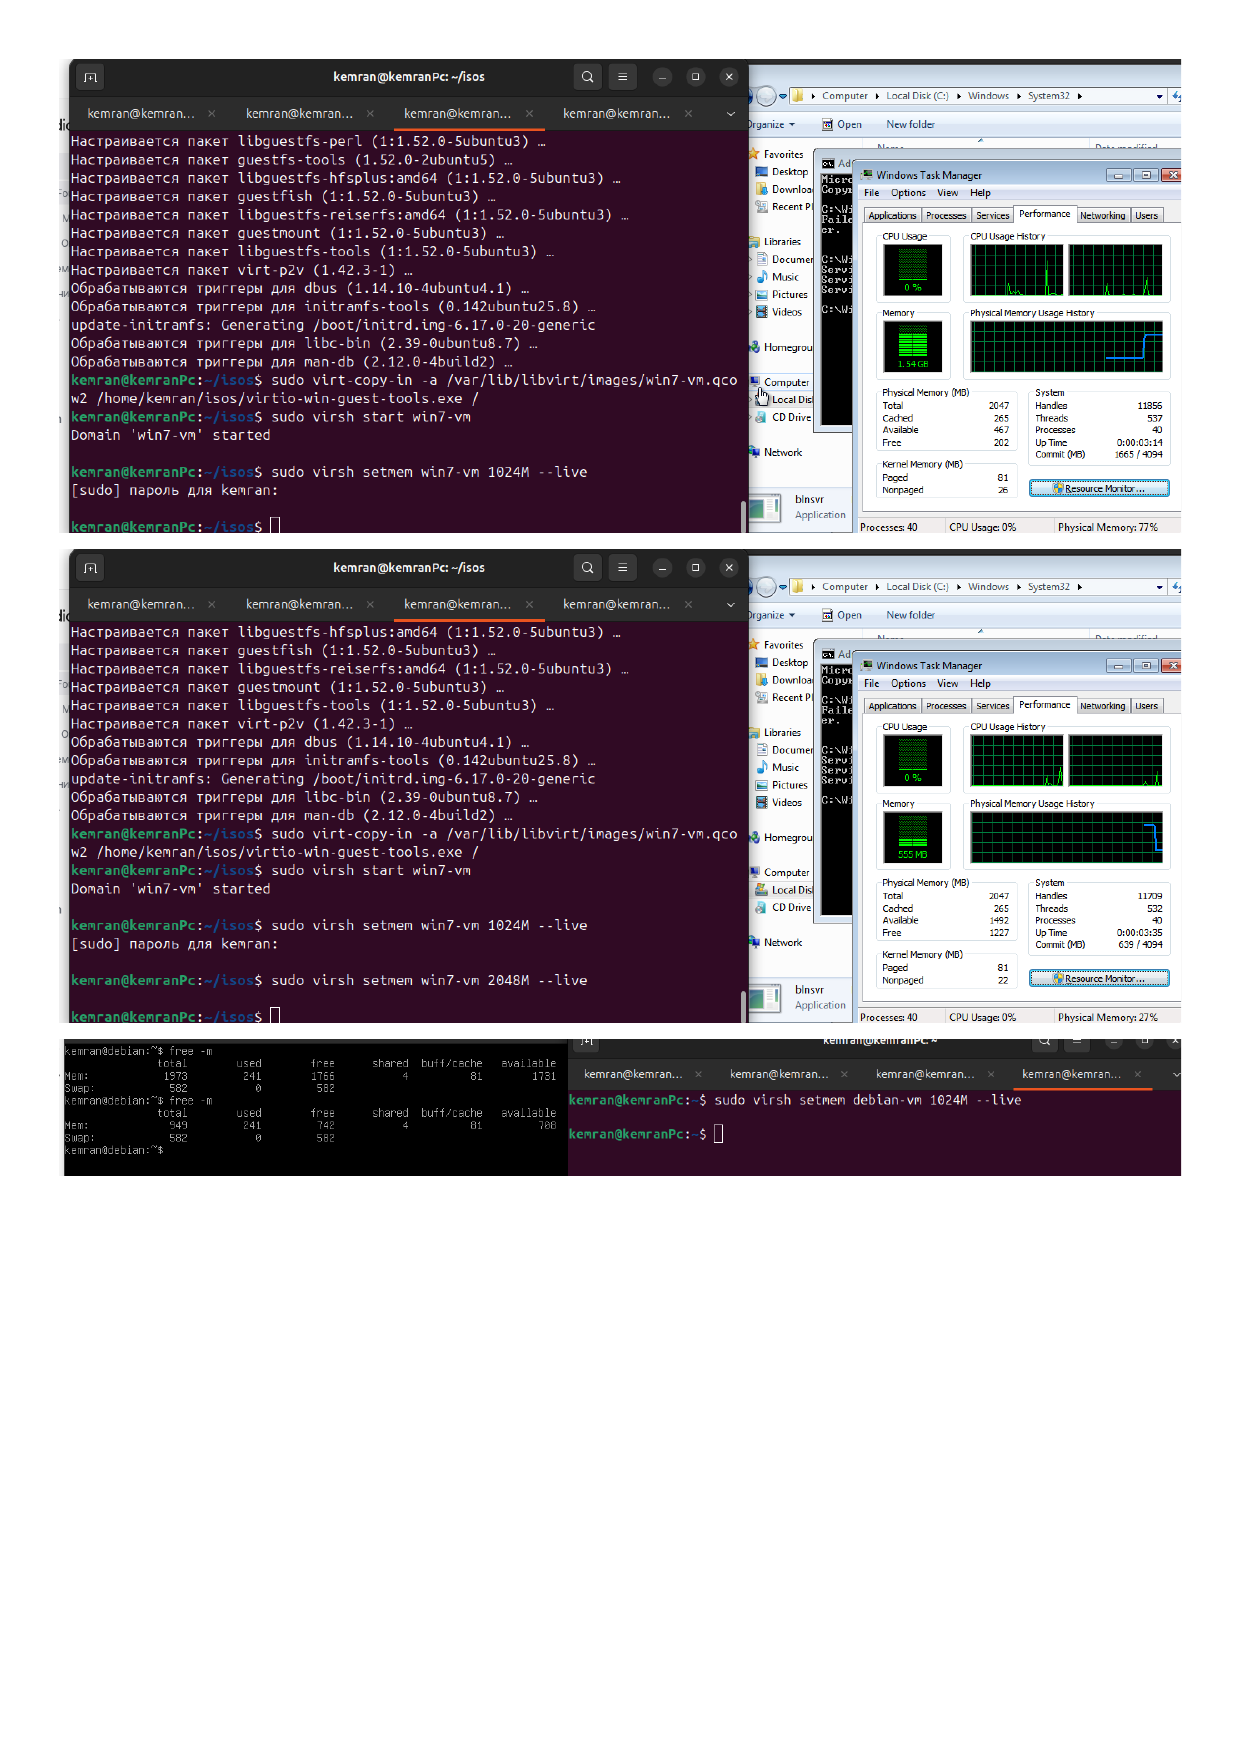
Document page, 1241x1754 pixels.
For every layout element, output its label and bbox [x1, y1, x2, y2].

picture [59, 1039, 1182, 1176]
picture [59, 59, 1182, 533]
picture [59, 549, 1182, 1023]
